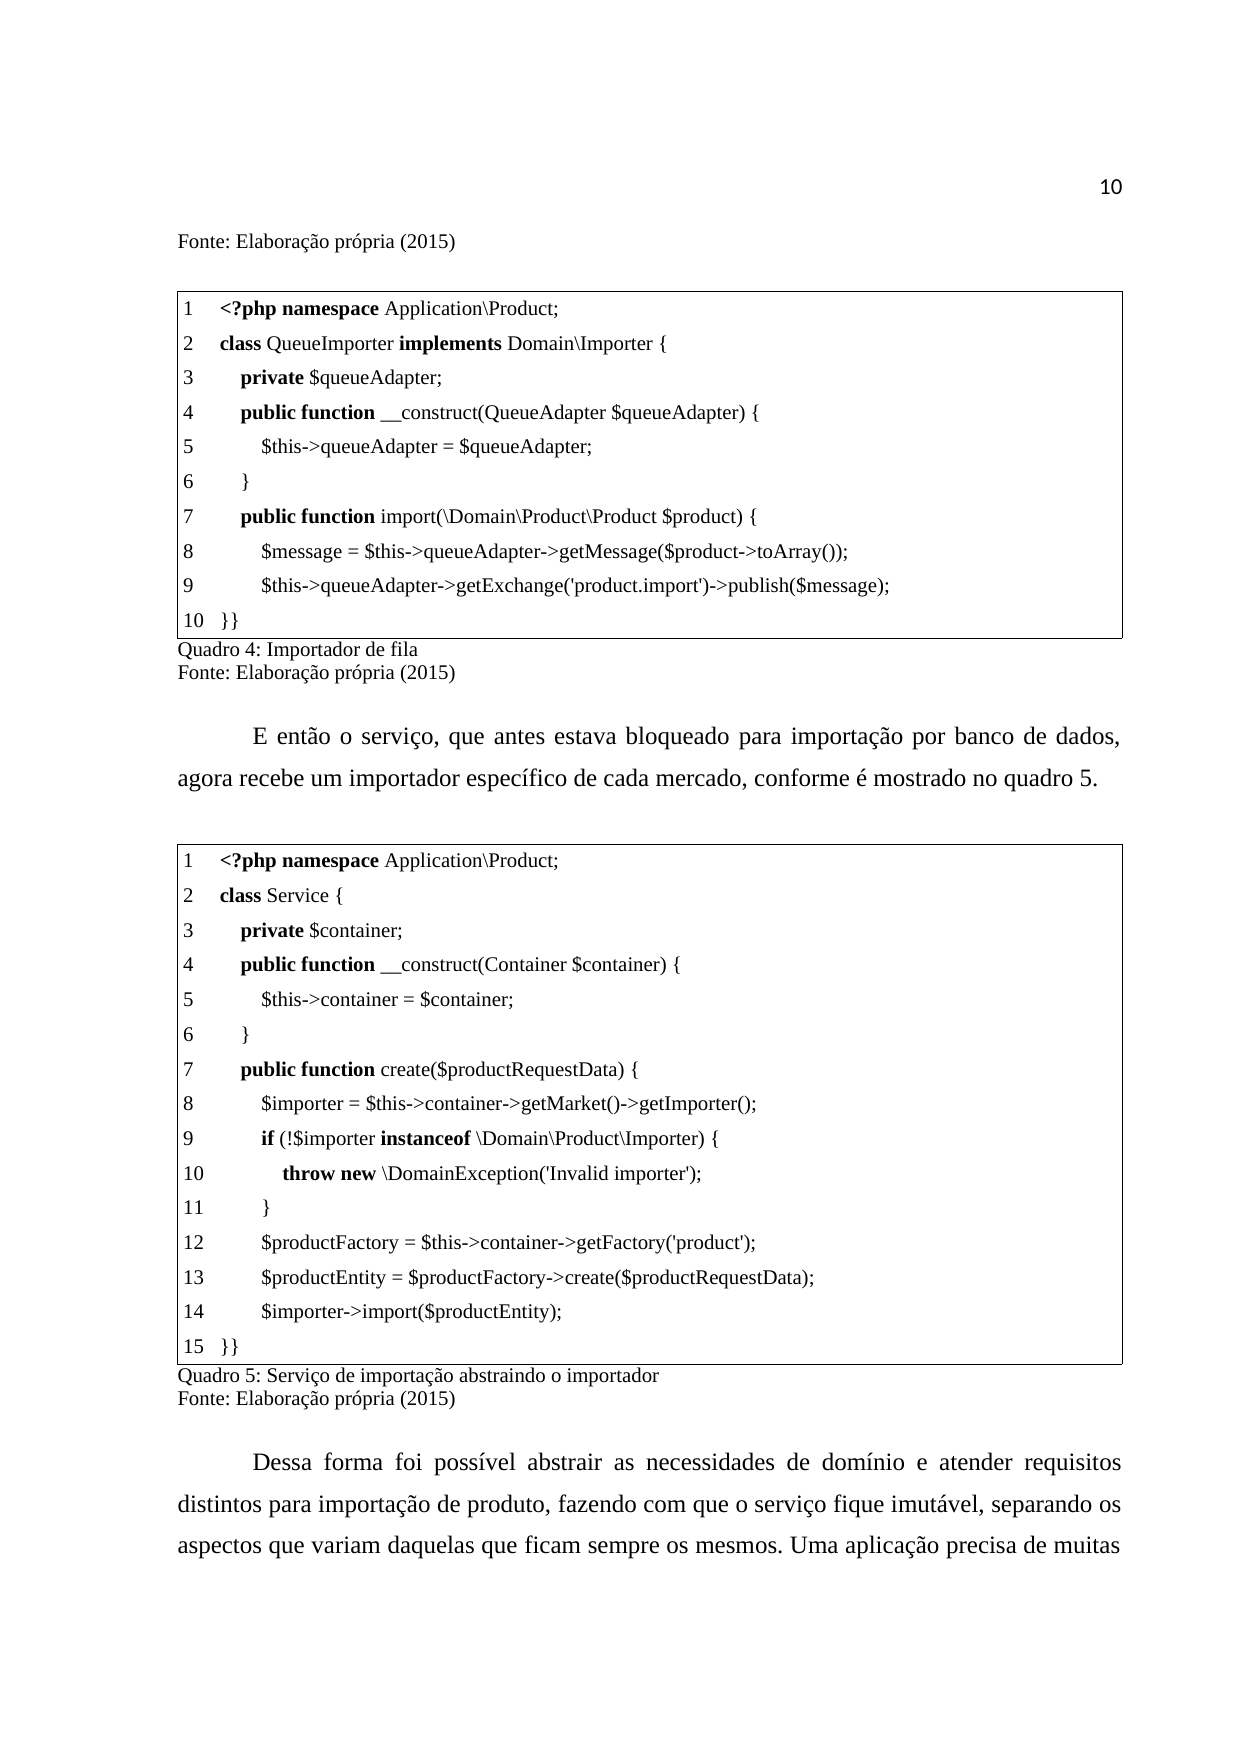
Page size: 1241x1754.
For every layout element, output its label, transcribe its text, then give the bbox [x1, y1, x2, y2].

text Fonte: Elaboração própria (2015) [177, 661, 1122, 684]
text Quadro 5: Serviço de importação abstraindo o importador [177, 1365, 1122, 1387]
text Fonte: Elaboração própria (2015) [177, 229, 1122, 253]
table_header 1 2 3 4 5 6 7 8 9 10 [178, 292, 214, 638]
table_header <?php namespace Application\Product; class QueueImporter implements Domain\Importer { private $queueAdapter; public function __construct(QueueAdapter $queueAdapter) { $this->queueAdapter = $queueAdapter; } public function import(\Domain\Product\Product $product) { $message = $this->queueAdapter->getMessage($product->toArray()); $this->queueAdapter->getExchange('product.import')->publish($message); }} [214, 292, 1122, 638]
text E então o serviço, que antes estava bloqueado para importação por banco de dados, agora recebe um importador específico de cada mercado, conforme é mostrado no quadro 5. [177, 722, 1122, 791]
text Quadro 4: Importador de fila [177, 639, 1122, 661]
text Fonte: Elaboração própria (2015) [177, 1387, 1122, 1410]
table_header <?php namespace Application\Product; class Service { private $container; public function __construct(Container $container) { $this->container = $container; } public function create($productRequestData) { $importer = $this->container->getMarket()->getImporter(); if (!$importer instanceof \Domain\Product\Importer) { throw new \DomainException('Invalid importer'); } $productFactory = $this->container->getFactory('product'); $productEntity = $productFactory->create($productRequestData); $importer->import($productEntity); }} [214, 845, 1122, 1364]
text Dessa forma foi possível abstrair as necessidades de domínio e atender requisitos distintos para importação de produto, fazendo com que o serviço fique imutável, separando os aspectos que variam daquelas que ficam sempre os mesmos. Uma aplicação precisa de muitas [177, 1448, 1122, 1559]
table_header 1 2 3 4 5 6 7 8 9 10 11 12 13 14 15 [178, 845, 214, 1364]
